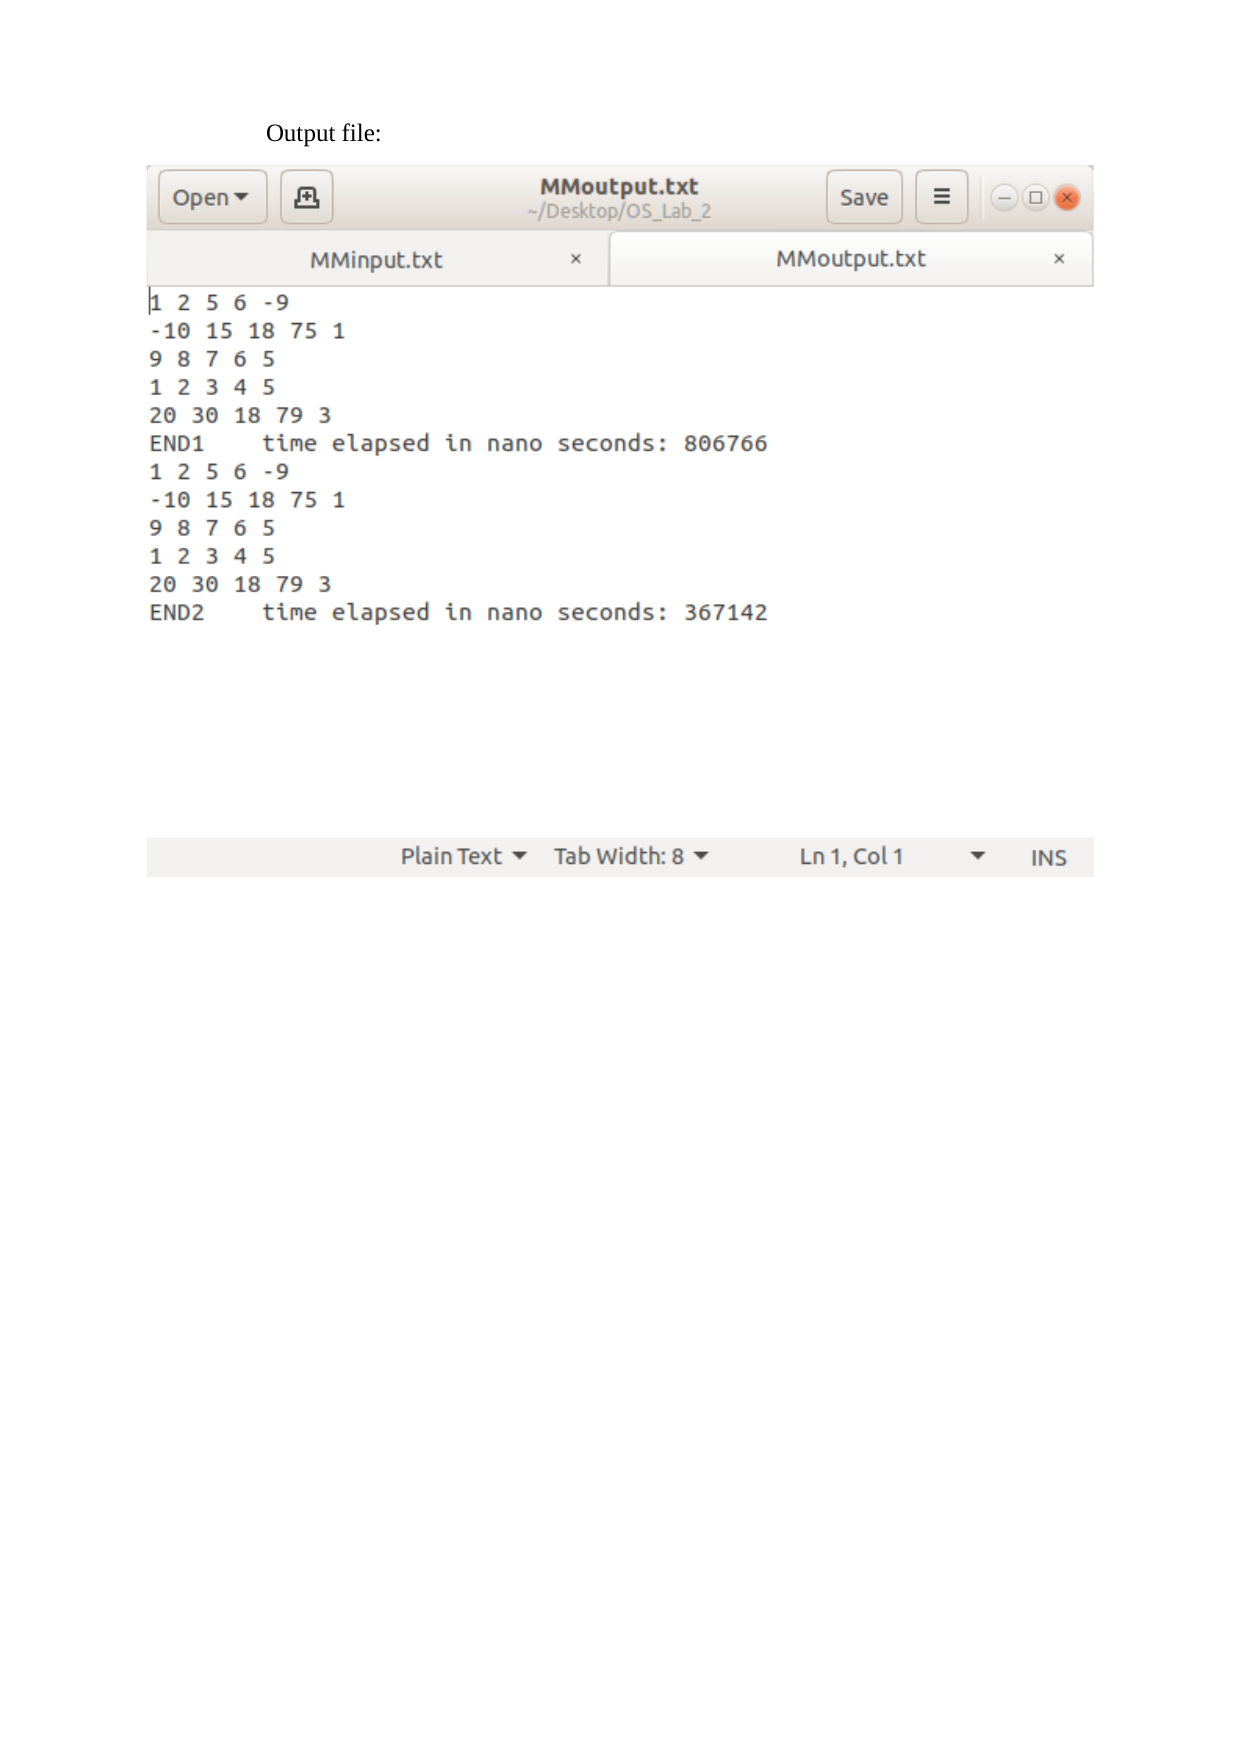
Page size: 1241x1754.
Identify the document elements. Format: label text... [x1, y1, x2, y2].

picture [146, 165, 1094, 877]
text Output file: [118, 118, 1122, 147]
